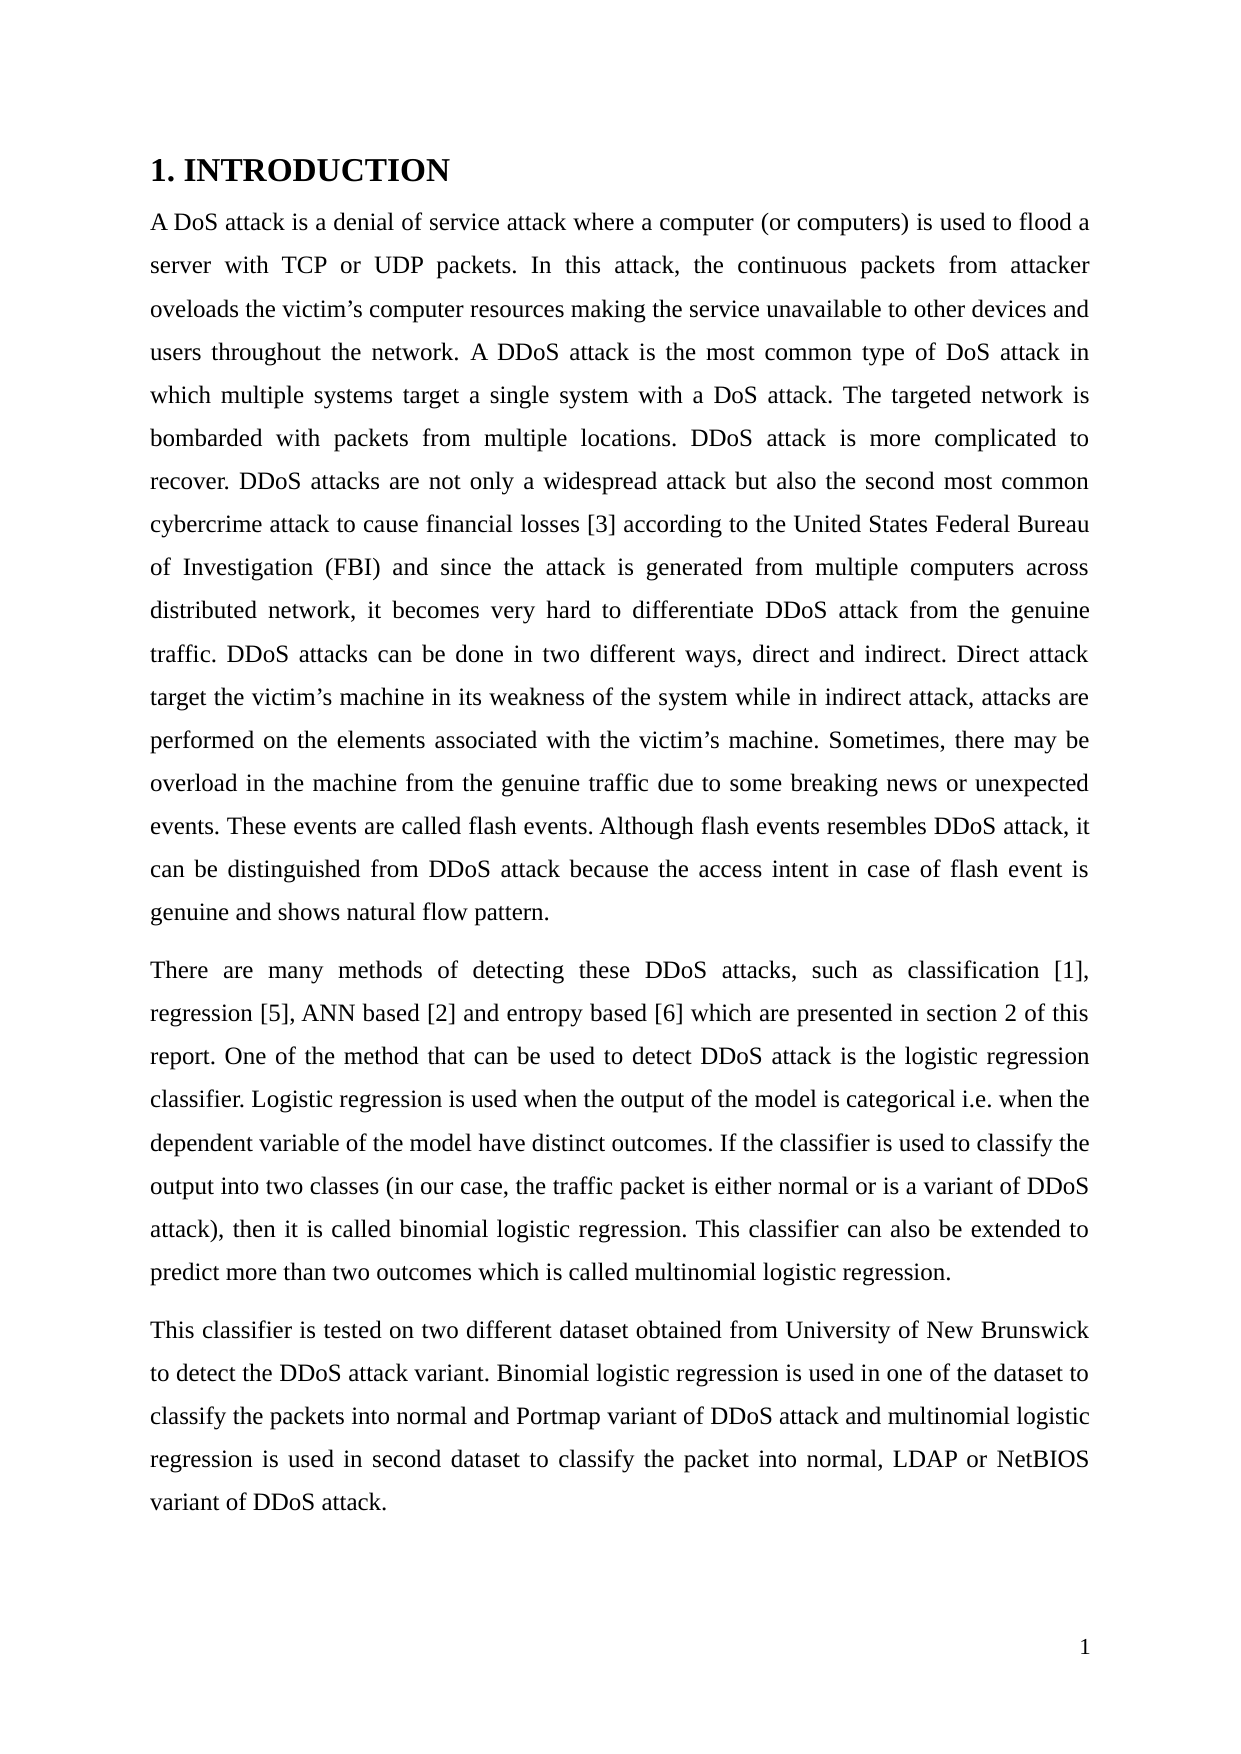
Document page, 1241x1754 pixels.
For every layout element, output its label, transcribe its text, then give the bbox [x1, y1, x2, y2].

subtitle 1. INTRODUCTION [150, 150, 1091, 188]
text A DoS attack is a denial of service attack where a computer (or computers) is used to flood a server with TCP or UDP packets. In this attack, the continuous packets from attacker oveloads the victim’s computer resources making the service unavailable to other devices and users throughout the network. A DDoS attack is the most common type of DoS attack in which multiple systems target a single system with a DoS attack. The targeted network is bombarded with packets from multiple locations. DDoS attack is more complicated to recover. DDoS attacks are not only a widespread attack but also the second most common cybercrime attack to cause financial losses [3] according to the United States Federal Bureau of Investigation (FBI) and since the attack is generated from multiple computers across distributed network, it becomes very hard to differentiate DDoS attack from the genuine traffic. DDoS attacks can be done in two different ways, direct and indirect. Direct attack target the victim’s machine in its weakness of the system while in indirect attack, attacks are performed on the elements associated with the victim’s machine. Sometimes, there may be overload in the machine from the genuine traffic due to some breaking news or unexpected events. These events are called flash events. Although flash events resembles DDoS attack, it can be distinguished from DDoS attack because the access intent in case of flash event is genuine and shows natural flow pattern. [150, 207, 1091, 926]
text There are many methods of detecting these DDoS attacks, such as classification [1], regression [5], ANN based [2] and entropy based [6] which are presented in section 2 of this report. One of the method that can be used to detect DDoS attack is the logistic regression classifier. Logistic regression is used when the output of the model is categorical i.e. when the dependent variable of the model have distinct outcomes. If the classifier is used to classify the output into two classes (in our case, the traffic packet is either normal or is a variant of DDoS attack), then it is called binomial logistic regression. This classifier can also be extended to predict more than two outcomes which is called multinomial logistic regression. [150, 955, 1091, 1286]
text This classifier is tested on two different dataset obtained from University of New Brunswick to detect the DDoS attack variant. Binomial logistic regression is used in one of the dataset to classify the packets into normal and Portmap variant of DDoS attack and multinomial logistic regression is used in second dataset to classify the packet into normal, LDAP or NetBIOS variant of DDoS attack. [150, 1315, 1091, 1516]
